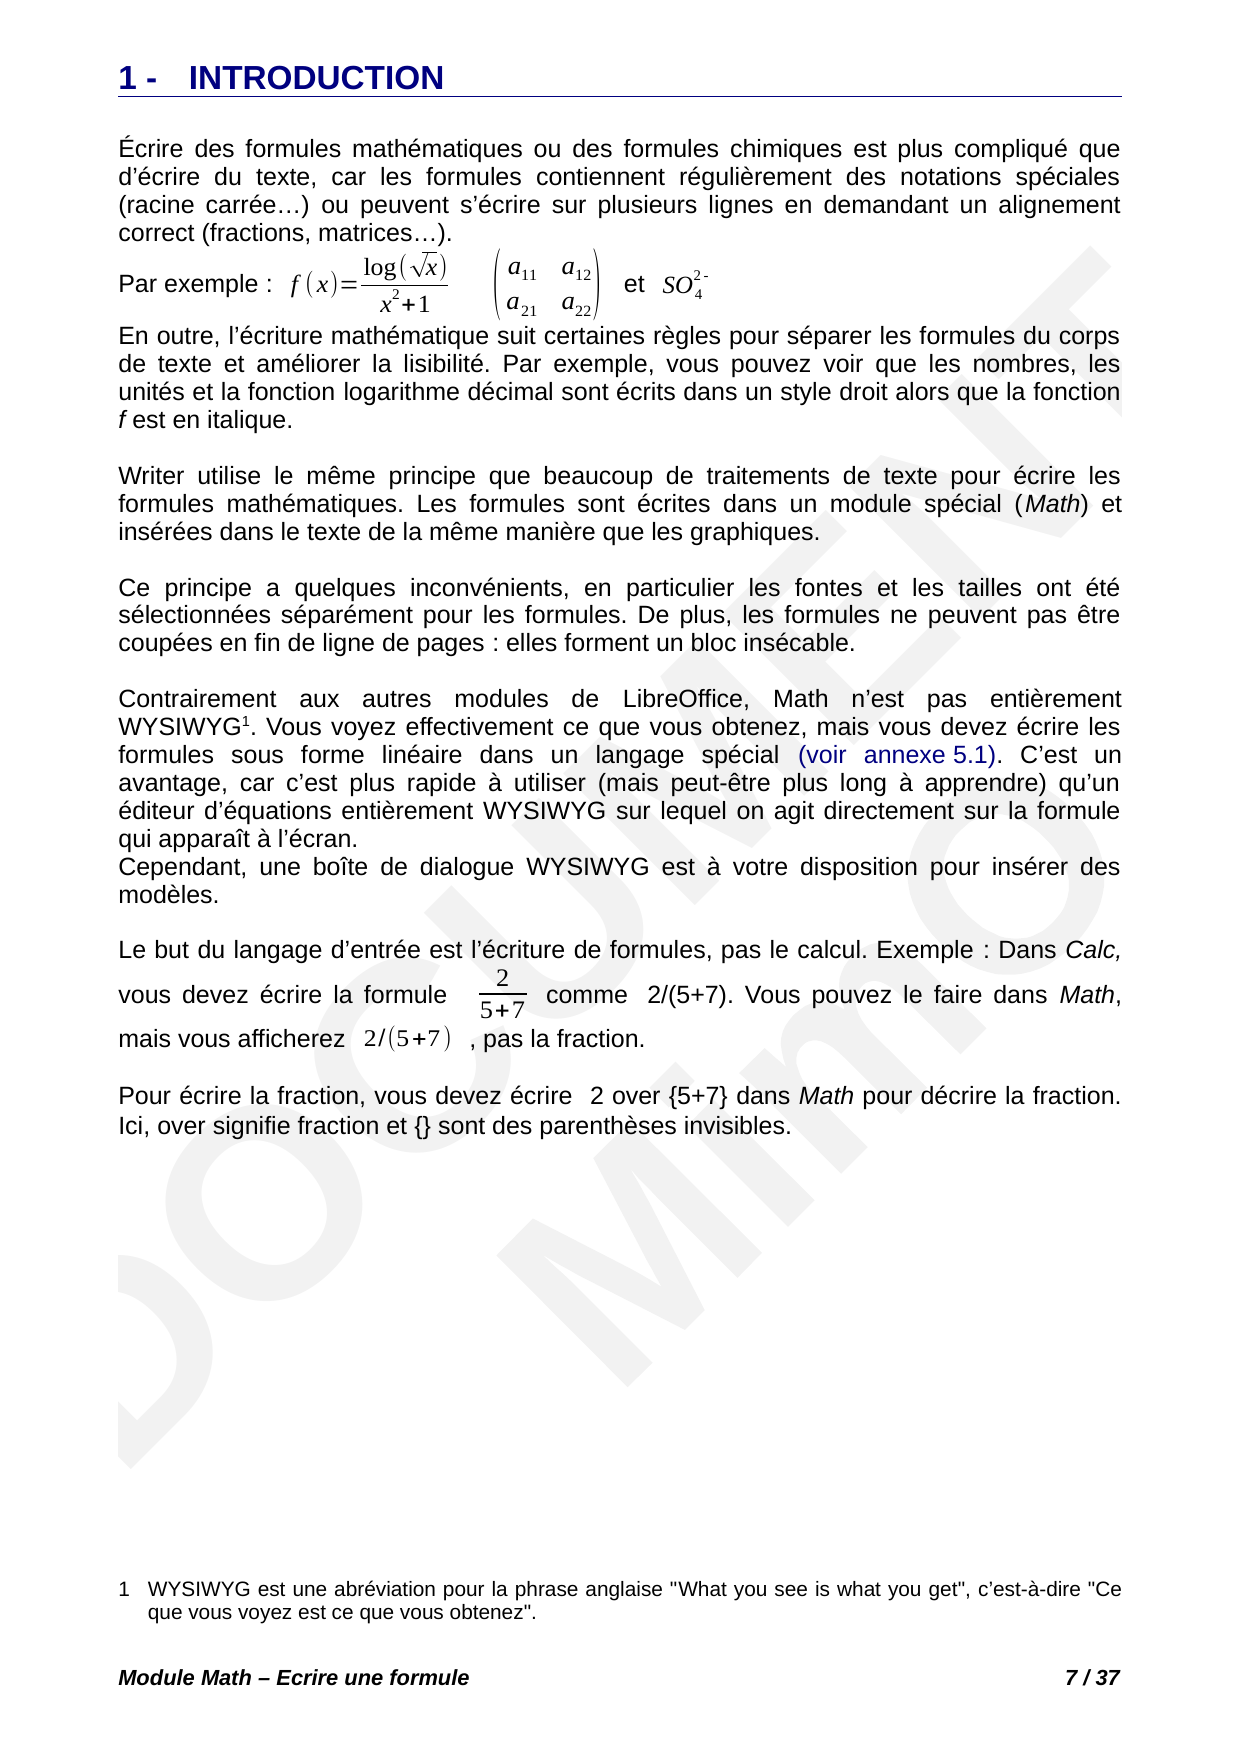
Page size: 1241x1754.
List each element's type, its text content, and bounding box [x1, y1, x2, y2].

text Contrairement aux autres modules de LibreOffice, Math n’est pas entièrement WYSIWYG. Vous voyez effectivement ce que vous obtenez, mais vous devez écrire les formules sous forme linéaire dans un langage spécial (voir annexe 5.1). C’est un avantage, car c’est plus rapide à utiliser (mais peut-être plus long à apprendre) qu’un éditeur d’équations entièrement WYSIWYG sur lequel on agit directement sur la formule qui apparaît à l’écran. [118, 685, 1122, 852]
text Par exemple : et [118, 247, 1122, 322]
text WYSIWYG est une abréviation pour la phrase anglaise "What you see is what you get", c’est-à-dire "Ce que vous voyez est ce que vous obtenez". [118, 1578, 1122, 1624]
text Writer utilise le même principe que beaucoup de traitements de texte pour écrire les formules mathématiques. Les formules sont écrites dans un module spécial (Math) et insérées dans le texte de la même manière que les graphiques. [118, 462, 1122, 545]
text Le but du langage d’entrée est l’écriture de formules, pas le calcul. Exemple : Dans Calc, vous devez écrire la formule comme 2/(5+7). Vous pouvez le faire dans Math, mais vous afficherez, pas la fraction. [118, 936, 1122, 1054]
text Pour écrire la fraction, vous devez écrire 2 over {5+7} dans Math pour décrire la fraction. Ici, over signifie fraction et {} sont des parenthèses invisibles. [118, 1082, 1122, 1139]
text Ce principe a quelques inconvénients, en particulier les fontes et les tailles ont été sélectionnées séparément pour les formules. De plus, les formules ne peuvent pas être coupées en fin de ligne de pages : elles forment un bloc insécable. [118, 573, 1122, 657]
subtitle Introduction [118, 59, 1122, 96]
text Écrire des formules mathématiques ou des formules chimiques est plus compliqué que d’écrire du texte, car les formules contiennent régulièrement des notations spéciales (racine carrée…) ou peuvent s’écrire sur plusieurs lignes en demandant un alignement correct (fractions, matrices…). [118, 135, 1122, 247]
text Cependant, une boîte de dialogue WYSIWYG est à votre disposition pour insérer des modèles. [118, 852, 1122, 908]
text En outre, l’écriture mathématique suit certaines règles pour séparer les formules du corps de texte et améliorer la lisibilité. Par exemple, vous pouvez voir que les nombres, les unités et la fonction logarithme décimal sont écrits dans un style droit alors que la fonction f est en italique. [118, 322, 1122, 434]
